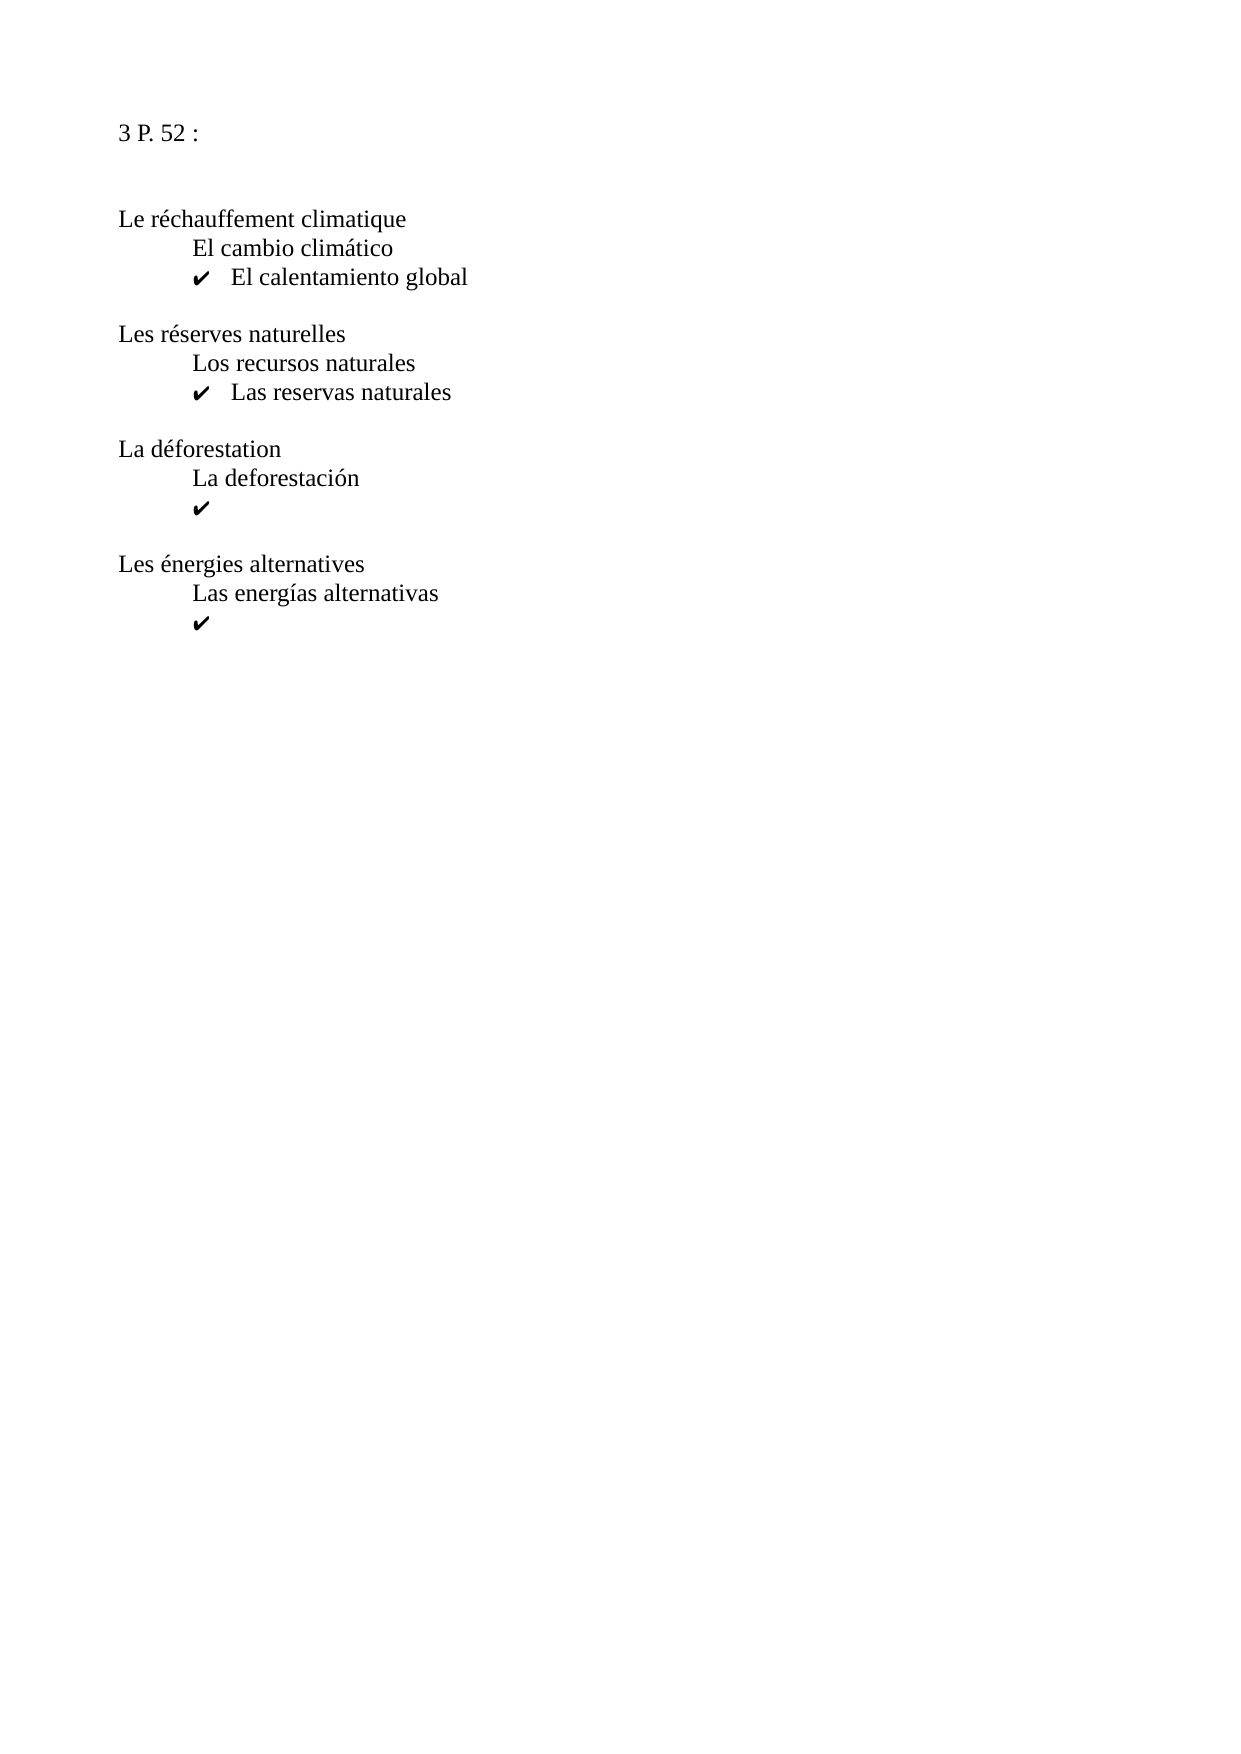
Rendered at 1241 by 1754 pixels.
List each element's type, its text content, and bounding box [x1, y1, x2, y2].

text Les énergies alternatives [118, 549, 1122, 578]
list Las reservas naturales [193, 377, 1122, 406]
text La deforestación [118, 463, 1122, 492]
text Las energías alternativas [118, 578, 1122, 607]
text Le réchauffement climatique [118, 204, 1122, 233]
text El cambio climático [118, 233, 1122, 262]
list El calentamiento global [193, 262, 1122, 291]
text Los recursos naturales [118, 348, 1122, 377]
text 3 P. 52 : [118, 118, 1122, 147]
text Les réserves naturelles [118, 319, 1122, 348]
text La déforestation [118, 434, 1122, 463]
